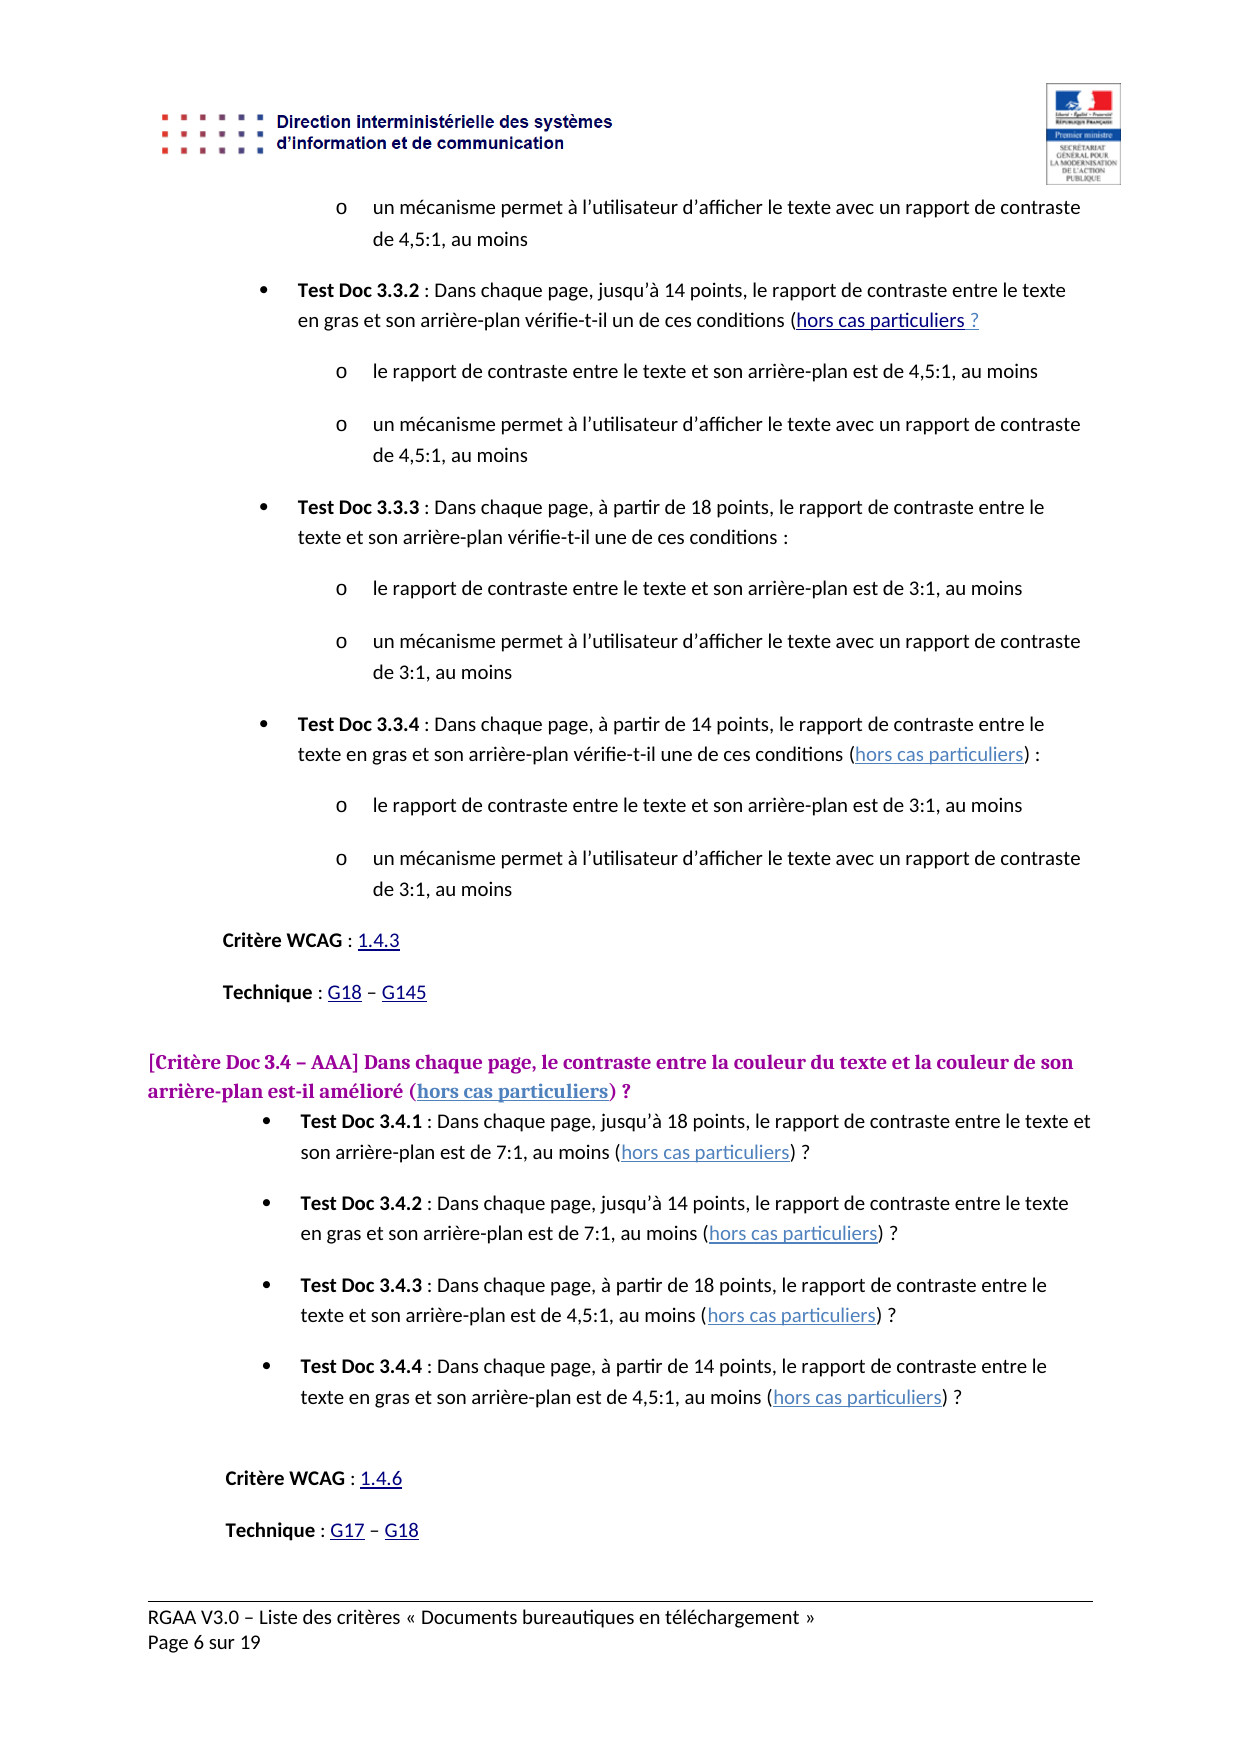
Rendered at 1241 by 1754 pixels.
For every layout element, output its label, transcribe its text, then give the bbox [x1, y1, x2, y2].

list Test Doc 3.4.4 : Dans chaque page, à partir de 14 points, le rapport de contraste entre le texte en gras et son arrière-plan est de 4,5:1, au moins (hors cas particuliers) ? [263, 1353, 1093, 1440]
list Test Doc 3.3.4 : Dans chaque page, à partir de 14 points, le rapport de contraste entre le texte en gras et son arrière-plan vérifie-t-il une de ces conditions (hors cas particuliers) : [260, 711, 1093, 767]
subtitle [Critère Doc 3.4 – AAA] Dans chaque page, le contraste entre la couleur du texte et la couleur de son arrière-plan est-il amélioré (hors cas particuliers) ? [148, 1051, 1093, 1104]
list un mécanisme permet à l’utilisateur d’afficher le texte avec un rapport de contraste de 3:1, au moins [335, 845, 1093, 902]
list un mécanisme permet à l’utilisateur d’afficher le texte avec un rapport de contraste de 3:1, au moins [335, 628, 1093, 685]
list Critère WCAG : 1.4.6 [225, 1466, 1093, 1491]
list Critère WCAG : 1.4.3 [223, 928, 1093, 953]
list Test Doc 3.4.3 : Dans chaque page, à partir de 18 points, le rapport de contraste entre le texte et son arrière-plan est de 4,5:1, au moins (hors cas particuliers) ? [263, 1272, 1093, 1328]
list Technique : G17 – G18 [225, 1517, 1093, 1542]
list Test Doc 3.3.3 : Dans chaque page, à partir de 18 points, le rapport de contraste entre le texte et son arrière-plan vérifie-t-il une de ces conditions : [260, 494, 1093, 550]
list Test Doc 3.3.2 : Dans chaque page, jusqu’à 14 points, le rapport de contraste entre le texte en gras et son arrière-plan vérifie-t-il un de ces conditions (hors cas particuliers ? [260, 277, 1093, 333]
list le rapport de contraste entre le texte et son arrière-plan est de 4,5:1, au moins [335, 359, 1093, 385]
list Test Doc 3.4.1 : Dans chaque page, jusqu’à 18 points, le rapport de contraste entre le texte et son arrière-plan est de 7:1, au moins (hors cas particuliers) ? [263, 1108, 1093, 1164]
list un mécanisme permet à l’utilisateur d’afficher le texte avec un rapport de contraste de 4,5:1, au moins [335, 195, 1093, 251]
list le rapport de contraste entre le texte et son arrière-plan est de 3:1, au moins [335, 792, 1093, 819]
list un mécanisme permet à l’utilisateur d’afficher le texte avec un rapport de contraste de 4,5:1, au moins [335, 411, 1093, 468]
list Technique : G18 – G145 [223, 979, 1093, 1004]
picture [147, 73, 1129, 195]
list le rapport de contraste entre le texte et son arrière-plan est de 3:1, au moins [335, 576, 1093, 602]
list Test Doc 3.4.2 : Dans chaque page, jusqu’à 14 points, le rapport de contraste entre le texte en gras et son arrière-plan est de 7:1, au moins (hors cas particuliers) ? [263, 1190, 1093, 1246]
